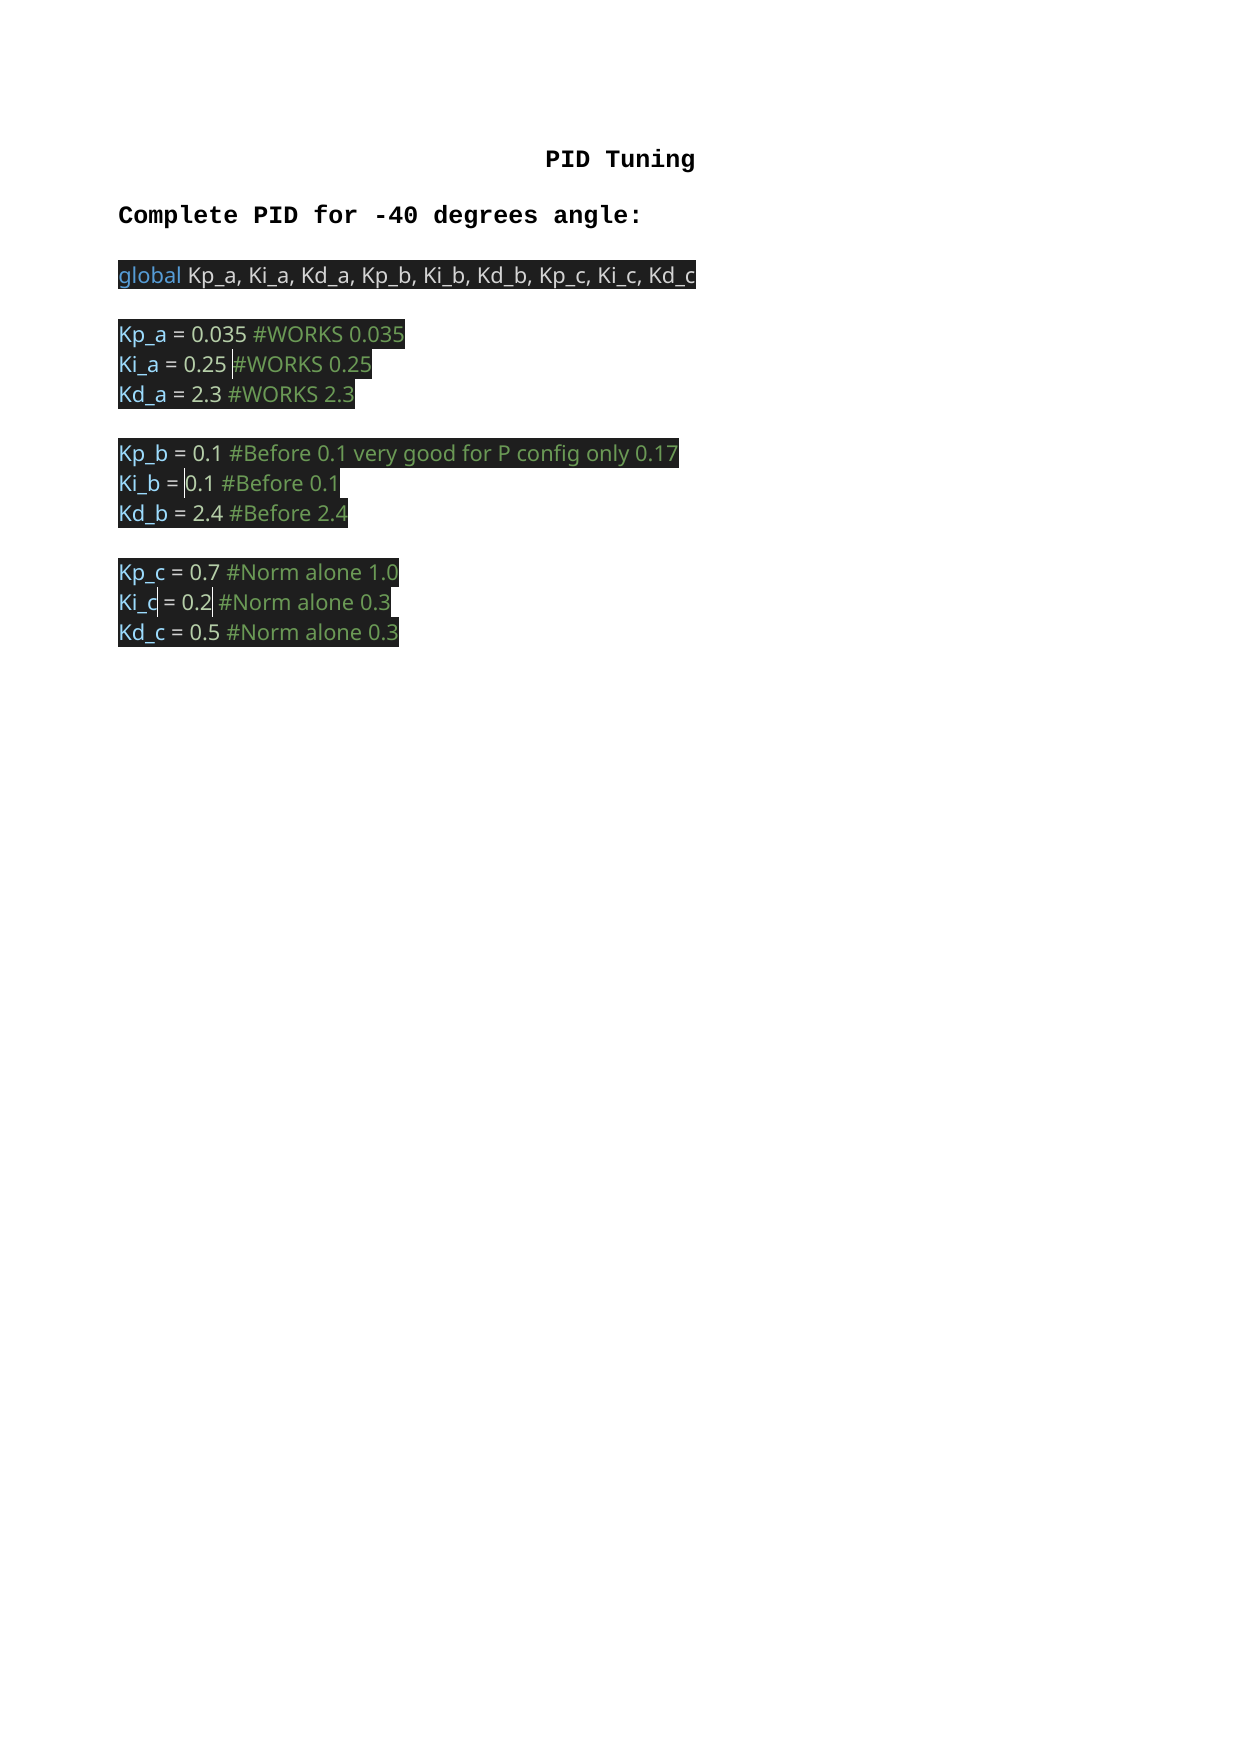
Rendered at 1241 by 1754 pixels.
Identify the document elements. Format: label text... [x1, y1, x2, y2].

text Ki_c = 0.2 #Norm alone 0.3 [118, 587, 1122, 617]
text Kd_a = 2.3 #WORKS 2.3 [118, 379, 1122, 409]
text Kp_c = 0.7 #Norm alone 1.0 [118, 557, 1122, 587]
text Ki_b = 0.1 #Before 0.1 [118, 468, 1122, 498]
text Kp_b = 0.1 #Before 0.1 very good for P config only 0.17 [118, 438, 1122, 468]
text PID Tuning [118, 146, 1122, 175]
text Kd_c = 0.5 #Norm alone 0.3 [118, 617, 1122, 647]
text Ki_a = 0.25 #WORKS 0.25 [118, 349, 1122, 379]
text Kp_a = 0.035 #WORKS 0.035 [118, 319, 1122, 349]
text global Kp_a, Ki_a, Kd_a, Kp_b, Ki_b, Kd_b, Kp_c, Ki_c, Kd_c [118, 260, 1122, 289]
text Complete PID for -40 degrees angle: [118, 203, 1122, 231]
text Kd_b = 2.4 #Before 2.4 [118, 498, 1122, 528]
